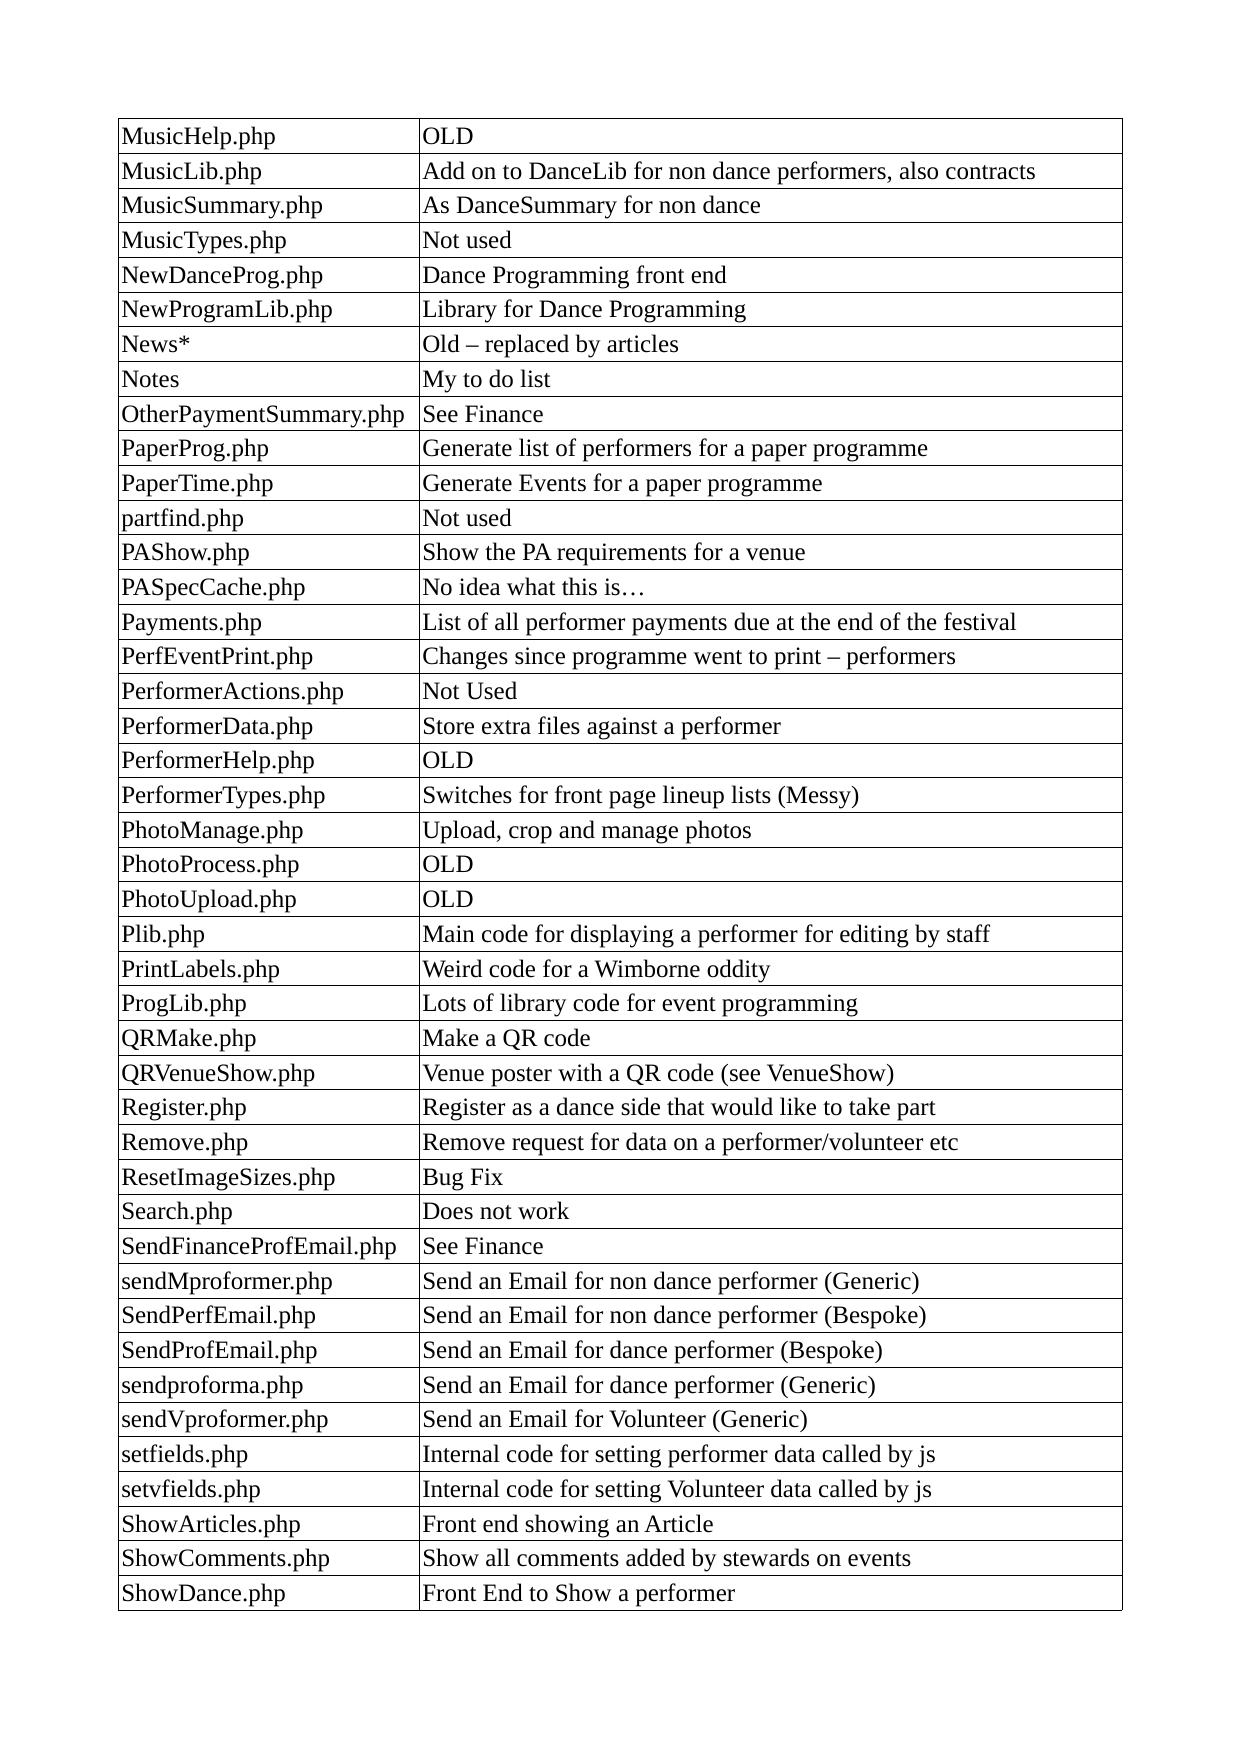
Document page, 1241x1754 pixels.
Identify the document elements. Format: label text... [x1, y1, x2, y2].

table_cell List of all performer payments due at the end of the festival [420, 605, 1122, 638]
table_cell ProgLib.php [119, 986, 419, 1020]
table_cell MusicHelp.php [119, 119, 419, 153]
table_cell PASpecCache.php [119, 570, 419, 604]
table_cell QRVenueShow.php [119, 1056, 419, 1089]
table_cell OLD [420, 744, 1122, 777]
table_cell Send an Email for non dance performer (Bespoke) [420, 1299, 1122, 1332]
table_cell PhotoManage.php [119, 813, 419, 847]
table_cell PerformerData.php [119, 709, 419, 742]
table_cell Front end showing an Article [420, 1507, 1122, 1540]
table_cell Not used [420, 223, 1122, 257]
table_cell MusicLib.php [119, 154, 419, 187]
table_cell Register.php [119, 1090, 419, 1124]
table_cell PhotoUpload.php [119, 882, 419, 916]
table_cell MusicSummary.php [119, 189, 419, 222]
table_cell SendProfEmail.php [119, 1333, 419, 1367]
table_cell Payments.php [119, 605, 419, 638]
table_cell PerfEventPrint.php [119, 640, 419, 673]
table_cell As DanceSummary for non dance [420, 189, 1122, 222]
table_cell Venue poster with a QR code (see VenueShow) [420, 1056, 1122, 1089]
table_cell Library for Dance Programming [420, 293, 1122, 326]
table_cell Generate Events for a paper programme [420, 466, 1122, 500]
table_cell Switches for front page lineup lists (Messy) [420, 778, 1122, 812]
table_cell setfields.php [119, 1437, 419, 1471]
table_cell ShowDance.php [119, 1576, 419, 1610]
table_cell No idea what this is… [420, 570, 1122, 604]
table_cell ShowComments.php [119, 1541, 419, 1575]
table_cell PaperTime.php [119, 466, 419, 500]
table_cell Old – replaced by articles [420, 327, 1122, 361]
table_cell setvfields.php [119, 1472, 419, 1506]
table_cell Dance Programming front end [420, 258, 1122, 292]
table_cell Front End to Show a performer [420, 1576, 1122, 1610]
table_cell Internal code for setting performer data called by js [420, 1437, 1122, 1471]
table_cell Not Used [420, 674, 1122, 708]
table_cell PrintLabels.php [119, 952, 419, 985]
table_cell Notes [119, 362, 419, 396]
table_cell Send an Email for dance performer (Bespoke) [420, 1333, 1122, 1367]
table_cell PerformerHelp.php [119, 744, 419, 777]
table_cell Send an Email for Volunteer (Generic) [420, 1403, 1122, 1436]
table_cell ResetImageSizes.php [119, 1160, 419, 1193]
table_cell See Finance [420, 1229, 1122, 1263]
table_cell PaperProg.php [119, 431, 419, 465]
table_cell Weird code for a Wimborne oddity [420, 952, 1122, 985]
table_cell See Finance [420, 397, 1122, 430]
table_cell sendMproformer.php [119, 1264, 419, 1297]
table_cell Register as a dance side that would like to take part [420, 1090, 1122, 1124]
table_cell Generate list of performers for a paper programme [420, 431, 1122, 465]
table_cell Plib.php [119, 917, 419, 951]
table_cell Remove request for data on a performer/volunteer etc [420, 1125, 1122, 1159]
table_cell Changes since programme went to print – performers [420, 640, 1122, 673]
table_cell Not used [420, 501, 1122, 534]
table_cell NewDanceProg.php [119, 258, 419, 292]
table_cell sendVproformer.php [119, 1403, 419, 1436]
table_cell Main code for displaying a performer for editing by staff [420, 917, 1122, 951]
table_cell Internal code for setting Volunteer data called by js [420, 1472, 1122, 1506]
table_cell SendFinanceProfEmail.php [119, 1229, 419, 1263]
table_cell PerformerActions.php [119, 674, 419, 708]
table_cell PhotoProcess.php [119, 848, 419, 881]
table_cell QRMake.php [119, 1021, 419, 1055]
table_cell Lots of library code for event programming [420, 986, 1122, 1020]
table_cell Show all comments added by stewards on events [420, 1541, 1122, 1575]
table_cell Send an Email for dance performer (Generic) [420, 1368, 1122, 1402]
table_cell SendPerfEmail.php [119, 1299, 419, 1332]
table_cell Store extra files against a performer [420, 709, 1122, 742]
table_cell Does not work [420, 1195, 1122, 1228]
table_cell Remove.php [119, 1125, 419, 1159]
table_cell Send an Email for non dance performer (Generic) [420, 1264, 1122, 1297]
table_cell PAShow.php [119, 535, 419, 569]
table_cell Upload, crop and manage photos [420, 813, 1122, 847]
table_cell Show the PA requirements for a venue [420, 535, 1122, 569]
table_cell NewProgramLib.php [119, 293, 419, 326]
table_cell ShowArticles.php [119, 1507, 419, 1540]
table_cell Add on to DanceLib for non dance performers, also contracts [420, 154, 1122, 187]
table_cell partfind.php [119, 501, 419, 534]
table_cell OtherPaymentSummary.php [119, 397, 419, 430]
table_cell OLD [420, 882, 1122, 916]
table_cell Make a QR code [420, 1021, 1122, 1055]
table_cell My to do list [420, 362, 1122, 396]
table_cell OLD [420, 119, 1122, 153]
table_cell sendproforma.php [119, 1368, 419, 1402]
table_cell Search.php [119, 1195, 419, 1228]
table_cell MusicTypes.php [119, 223, 419, 257]
table_cell News* [119, 327, 419, 361]
table_cell OLD [420, 848, 1122, 881]
table_cell PerformerTypes.php [119, 778, 419, 812]
table_cell Bug Fix [420, 1160, 1122, 1193]
